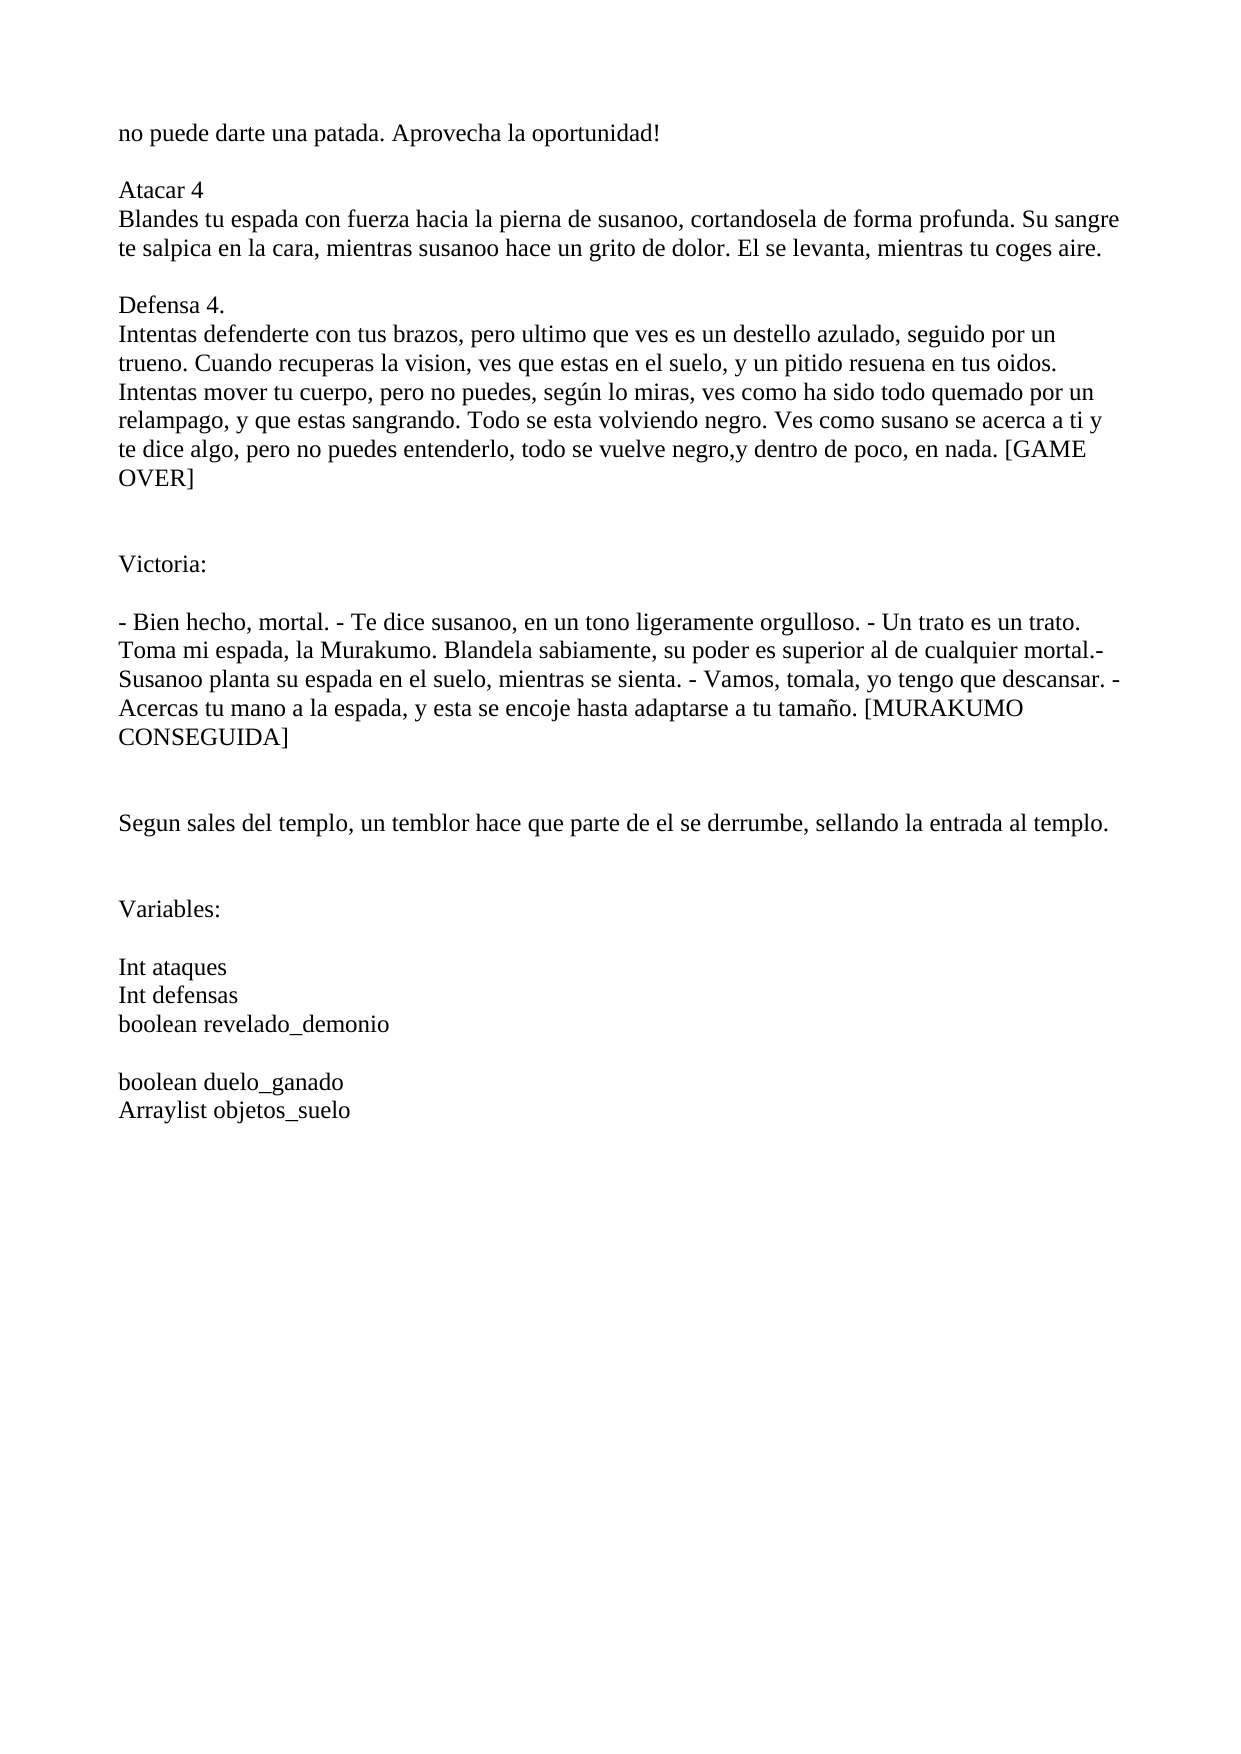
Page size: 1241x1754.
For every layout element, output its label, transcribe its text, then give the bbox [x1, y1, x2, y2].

text Intentas defenderte con tus brazos, pero ultimo que ves es un destello azulado, seguido por un trueno. Cuando recuperas la vision, ves que estas en el suelo, y un pitido resuena en tus oidos. Intentas mover tu cuerpo, pero no puedes, según lo miras, ves como ha sido todo quemado por un relampago, y que estas sangrando. Todo se esta volviendo negro. Ves como susano se acerca a ti y te dice algo, pero no puedes entenderlo, todo se vuelve negro,y dentro de poco, en nada. [GAME OVER] [118, 319, 1122, 492]
text Defensa 4. [118, 291, 1122, 319]
text Variables: [118, 894, 1122, 923]
text Arraylist objetos_suelo [118, 1096, 1122, 1124]
text - Bien hecho, mortal. - Te dice susanoo, en un tono ligeramente orgulloso. - Un trato es un trato. Toma mi espada, la Murakumo. Blandela sabiamente, su poder es superior al de cualquier mortal.- Susanoo planta su espada en el suelo, mientras se sienta. - Vamos, tomala, yo tengo que descansar. - Acercas tu mano a la espada, y esta se encoje hasta adaptarse a tu tamaño. [MURAKUMO CONSEGUIDA] [118, 607, 1122, 751]
text Victoria: [118, 549, 1122, 578]
text no puede darte una patada. Aprovecha la oportunidad! [118, 118, 1122, 147]
text boolean duelo_ganado [118, 1067, 1122, 1096]
text Int defensas [118, 981, 1122, 1009]
text Int ataques [118, 952, 1122, 981]
text boolean revelado_demonio [118, 1009, 1122, 1038]
text Atacar 4 [118, 176, 1122, 204]
text Blandes tu espada con fuerza hacia la pierna de susanoo, cortandosela de forma profunda. Su sangre te salpica en la cara, mientras susanoo hace un grito de dolor. El se levanta, mientras tu coges aire. [118, 204, 1122, 262]
text Segun sales del templo, un temblor hace que parte de el se derrumbe, sellando la entrada al templo. [118, 808, 1122, 837]
